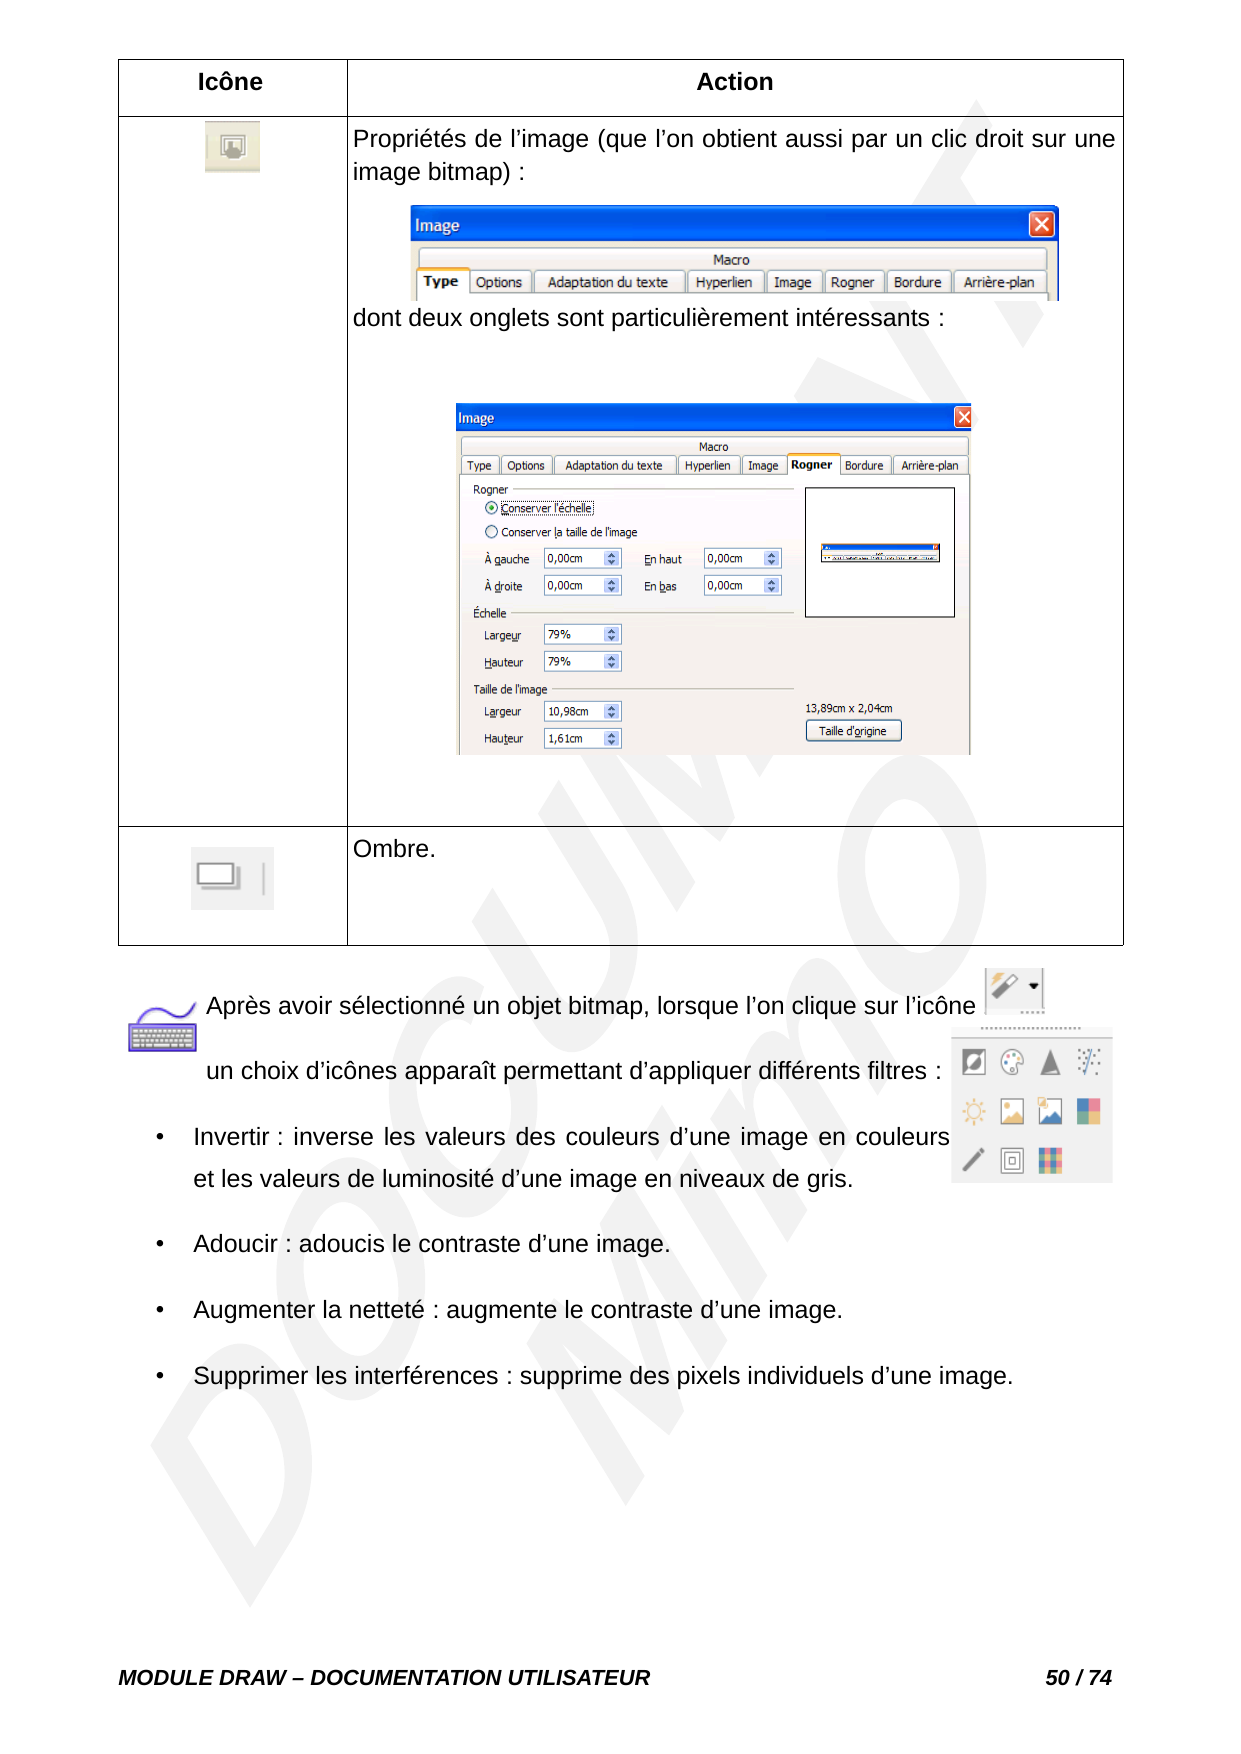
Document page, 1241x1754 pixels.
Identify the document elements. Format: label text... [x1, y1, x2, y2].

picture [951, 1027, 1113, 1183]
list Supprimer les interférences : supprime des pixels individuels d’une image. [156, 1361, 1122, 1389]
list Adoucir : adoucis le contraste d’une image. [156, 1230, 1122, 1258]
picture [191, 847, 274, 910]
table_cell [119, 117, 347, 826]
table_cell [119, 827, 347, 945]
list Augmenter la netteté : augmente le contraste d’une image. [156, 1296, 1122, 1324]
picture [125, 991, 200, 1066]
list Invertir : inverse les valeurs des couleurs d’une image en couleurs et les valeurs de luminosité d’une image en niveaux de gris. [156, 1123, 1122, 1193]
table_header Icône [119, 60, 347, 116]
picture [410, 205, 1059, 301]
text un choix d’icônes apparaît permettant d’appliquer différents filtres : [118, 1057, 951, 1085]
table_header Action [348, 60, 1123, 116]
picture [456, 403, 972, 755]
table_cell Ombre. [348, 827, 1123, 945]
text Après avoir sélectionné un objet bitmap, lorsque l’on clique sur l’icône [118, 969, 1122, 1019]
picture [984, 968, 1045, 1015]
table_cell Propriétés de l’image (que l’on obtient aussi par un clic droit sur une image bitmap) : dont deux onglets sont particulièrement intéressants : [348, 117, 1123, 826]
picture [205, 121, 260, 173]
